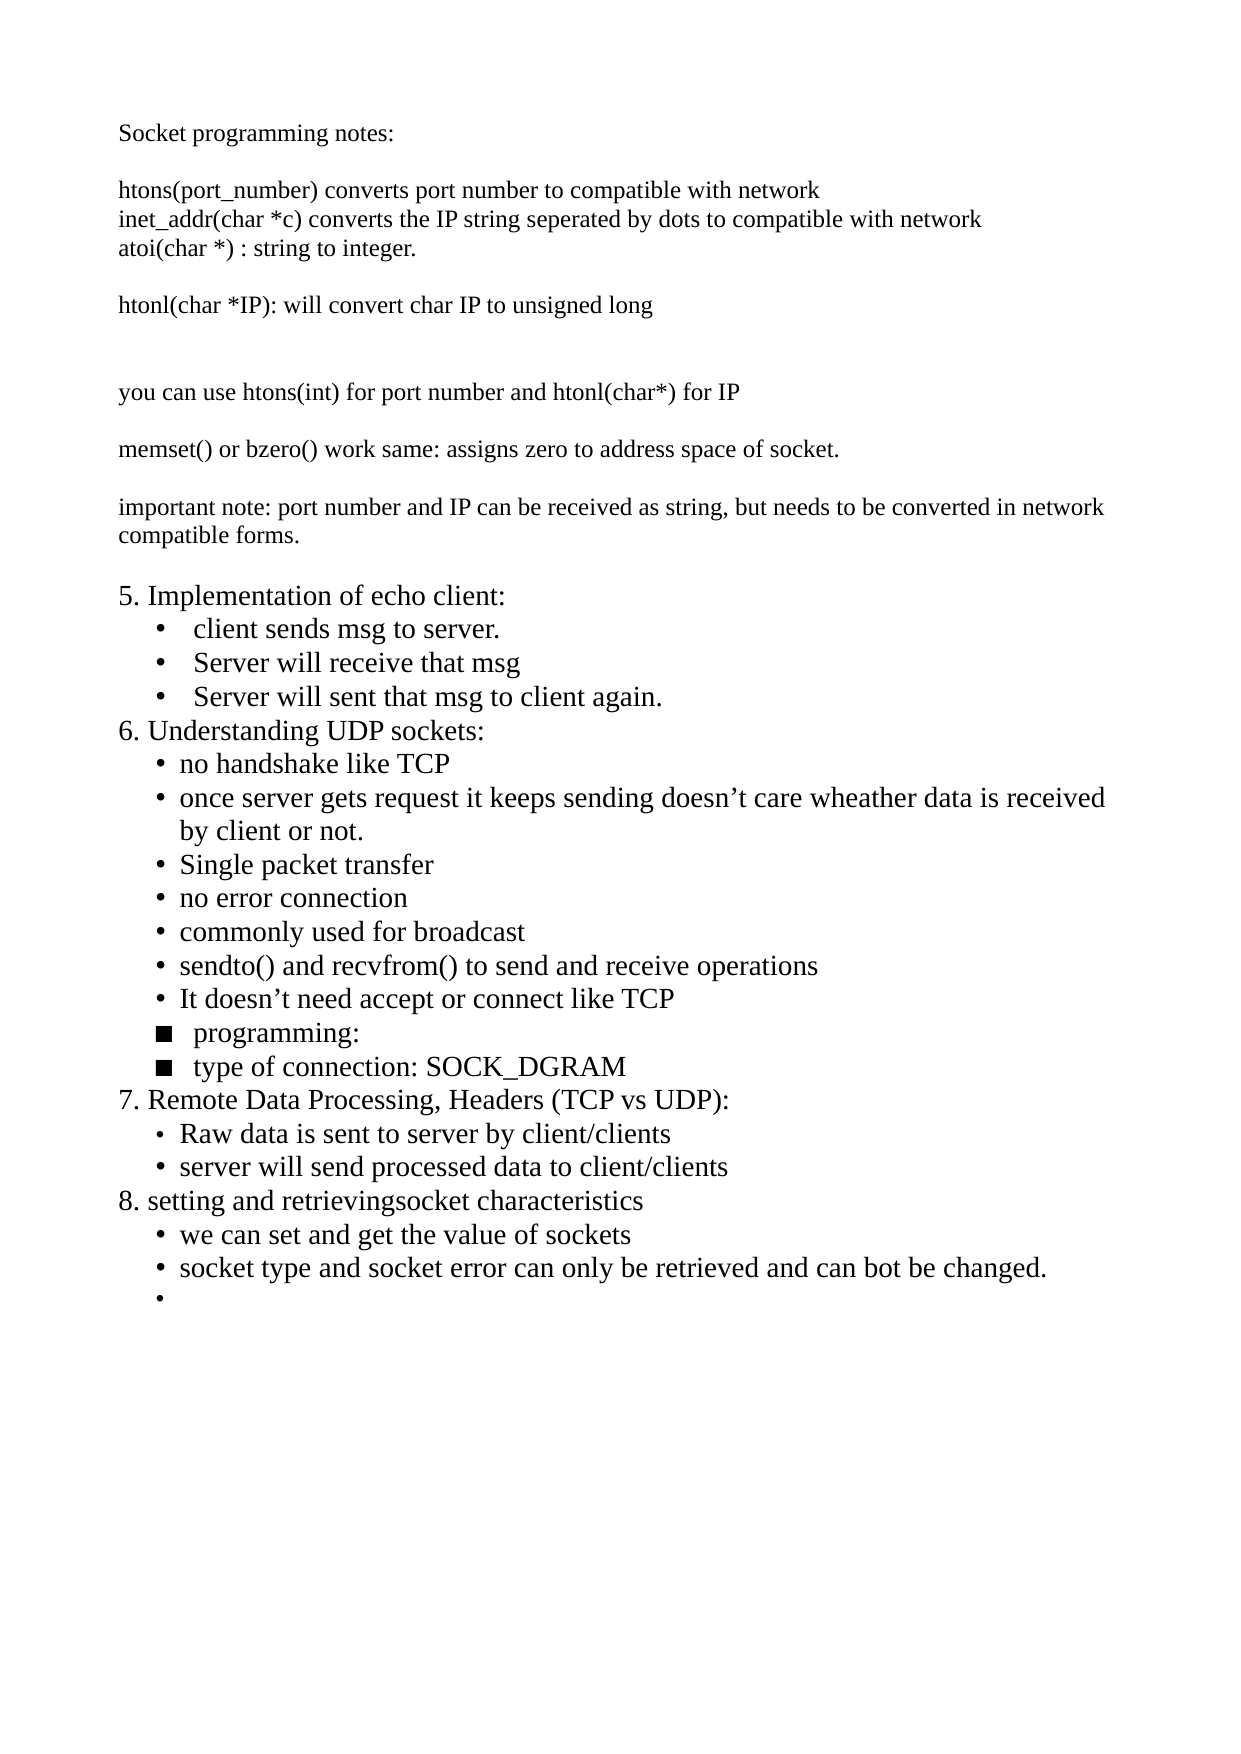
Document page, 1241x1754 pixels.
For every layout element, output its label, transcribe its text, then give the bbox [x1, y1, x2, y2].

text 5. Implementation of echo client: [118, 578, 1122, 612]
list Server will receive that msg [156, 645, 1122, 679]
list we can set and get the value of sockets [156, 1217, 1122, 1250]
list once server gets request it keeps sending doesn’t care wheather data is received by client or not. [156, 780, 1122, 847]
list client sends msg to server. [156, 612, 1122, 645]
list type of connection: SOCK_DGRAM [156, 1049, 1122, 1082]
text 6. Understanding UDP sockets: [118, 713, 1122, 746]
text atoi(char *) : string to integer. [118, 233, 1122, 262]
text htonl(char *IP): will convert char IP to unsigned long [118, 291, 1122, 319]
list Raw data is sent to server by client/clients [156, 1116, 1122, 1149]
list Single packet transfer [156, 847, 1122, 881]
list It doesn’t need accept or connect like TCP [156, 982, 1122, 1015]
text 8. setting and retrievingsocket characteristics [118, 1183, 1122, 1217]
list server will send processed data to client/clients [156, 1149, 1122, 1183]
text memset() or bzero() work same: assigns zero to address space of socket. [118, 434, 1122, 463]
list Server will sent that msg to client again. [156, 679, 1122, 713]
text you can use htons(int) for port number and htonl(char*) for IP [118, 377, 1122, 406]
text inet_addr(char *c) converts the IP string seperated by dots to compatible with network [118, 204, 1122, 233]
list commonly used for broadcast [156, 914, 1122, 948]
text important note: port number and IP can be received as string, but needs to be converted in network compatible forms. [118, 492, 1122, 549]
list sendto() and recvfrom() to send and receive operations [156, 948, 1122, 982]
text 7. Remote Data Processing, Headers (TCP vs UDP): [118, 1082, 1122, 1116]
text Socket programming notes: [118, 118, 1122, 147]
list programming: [156, 1015, 1122, 1049]
list no handshake like TCP [156, 746, 1122, 780]
text htons(port_number) converts port number to compatible with network [118, 176, 1122, 204]
list no error connection [156, 881, 1122, 914]
list socket type and socket error can only be retrieved and can bot be changed. [156, 1250, 1122, 1284]
